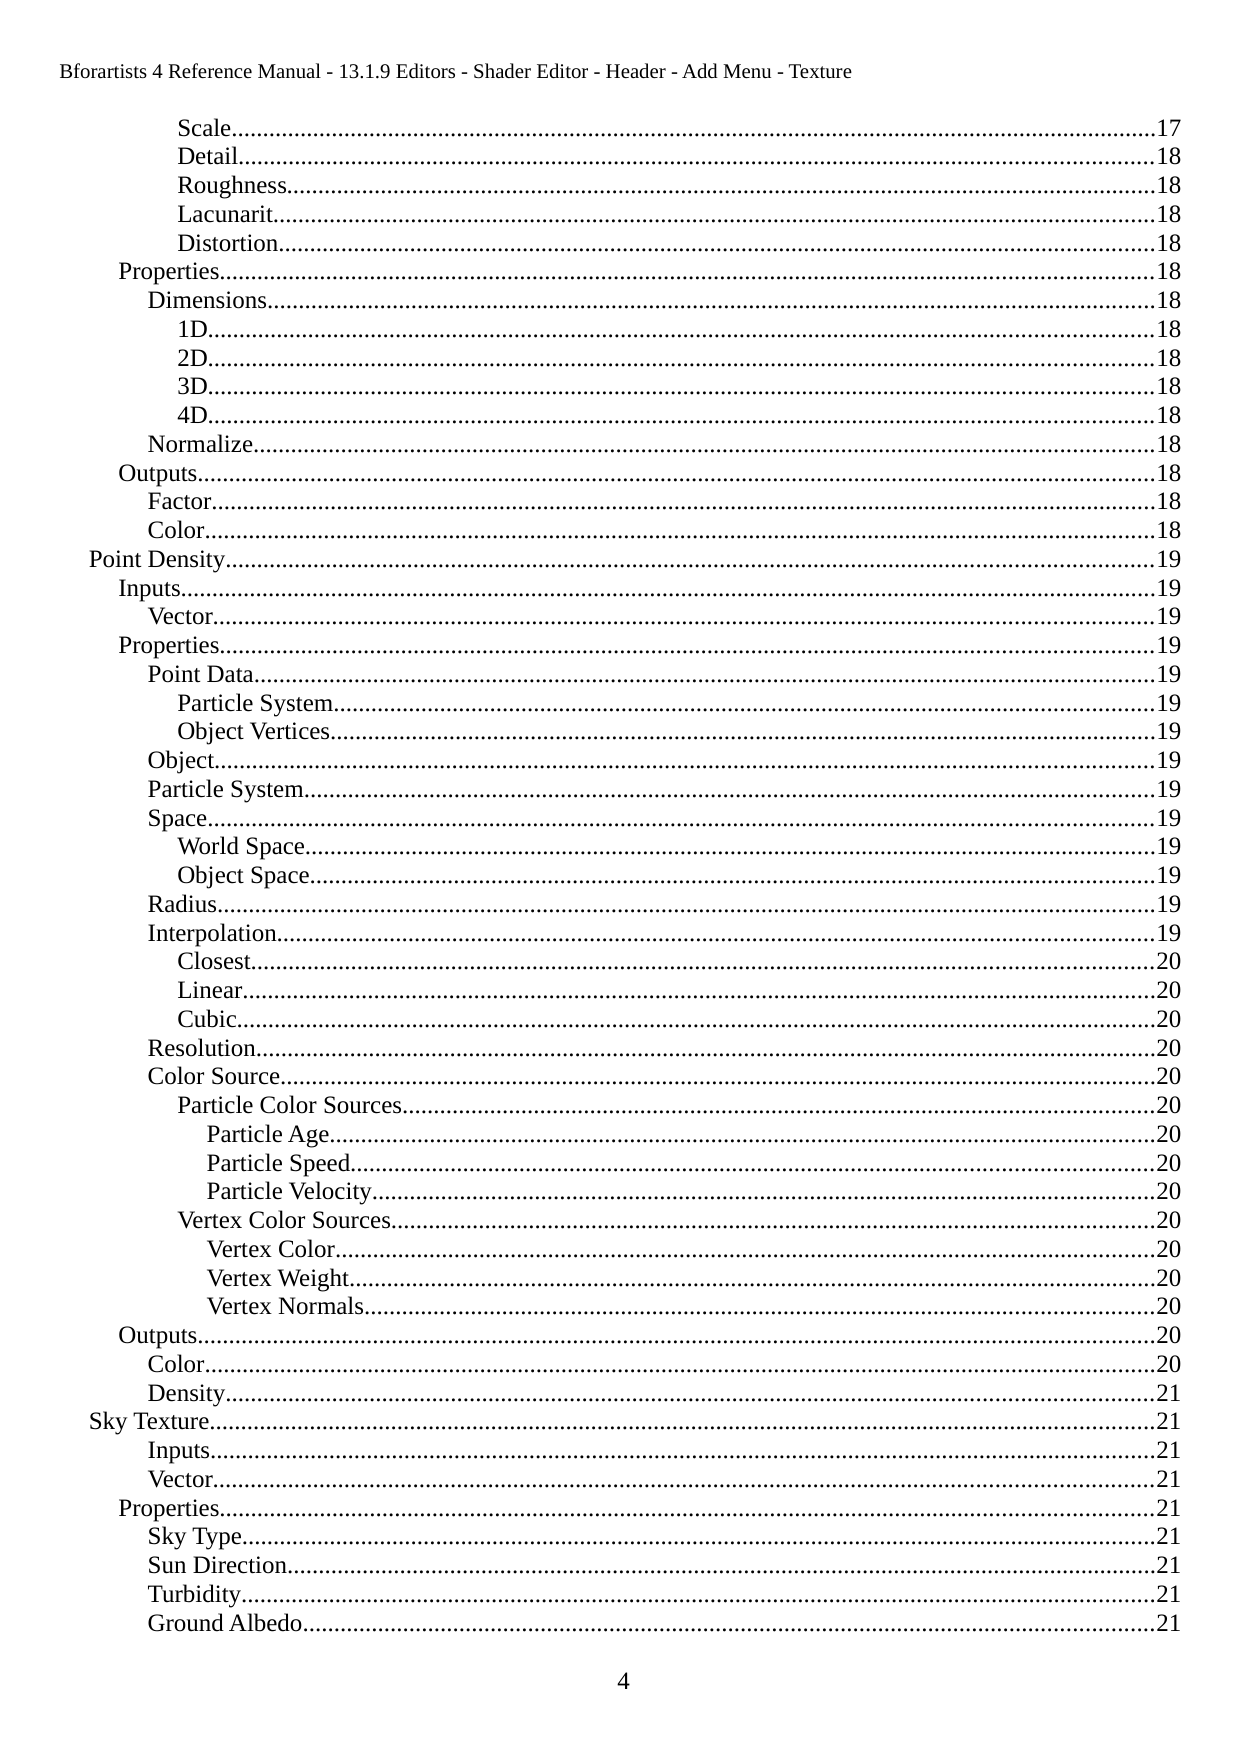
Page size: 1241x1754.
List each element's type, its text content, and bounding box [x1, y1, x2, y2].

text Vector 19 [147, 601, 1181, 630]
text Particle Color Sources 20 [177, 1090, 1181, 1119]
text Vertex Normals 20 [206, 1291, 1181, 1320]
text Space 19 [147, 803, 1181, 831]
text Particle Age 20 [206, 1119, 1181, 1148]
text Vertex Color Sources 20 [177, 1205, 1181, 1234]
text Turbidity 21 [147, 1579, 1181, 1608]
text Outputs 18 [118, 458, 1181, 486]
text World Space 19 [177, 831, 1181, 860]
text Density 21 [147, 1378, 1181, 1406]
text 2D 18 [177, 343, 1181, 371]
text Point Data 19 [147, 659, 1181, 688]
text Properties 21 [118, 1493, 1181, 1521]
text Normalize 18 [147, 429, 1181, 458]
text Detail 18 [177, 141, 1181, 170]
text Color 18 [147, 515, 1181, 544]
text Vector 21 [147, 1464, 1181, 1493]
text Vertex Weight 20 [206, 1263, 1181, 1291]
text Color Source 20 [147, 1061, 1181, 1090]
text Properties 18 [118, 256, 1181, 285]
text Scale 17 [177, 113, 1181, 141]
text Vertex Color 20 [206, 1234, 1181, 1263]
text Factor 18 [147, 486, 1181, 515]
text Interpolation 19 [147, 918, 1181, 946]
text Particle Velocity 20 [206, 1176, 1181, 1205]
text Resolution 20 [147, 1033, 1181, 1061]
text Ground Albedo 21 [147, 1608, 1181, 1636]
text Inputs 21 [147, 1435, 1181, 1464]
text Properties 19 [118, 630, 1181, 659]
text Dimensions 18 [147, 285, 1181, 314]
text Particle Speed 20 [206, 1148, 1181, 1176]
text 1D 18 [177, 314, 1181, 343]
text 4D 18 [177, 400, 1181, 429]
text Object 19 [147, 745, 1181, 774]
text Color 20 [147, 1349, 1181, 1378]
text Sun Direction 21 [147, 1550, 1181, 1579]
text Outputs 20 [118, 1320, 1181, 1349]
text Object Space 19 [177, 860, 1181, 889]
text Inputs 19 [118, 573, 1181, 601]
text Linear 20 [177, 975, 1181, 1004]
text Distortion 18 [177, 228, 1181, 256]
text Particle System 19 [177, 688, 1181, 716]
text Particle System 19 [147, 774, 1181, 803]
text Object Vertices 19 [177, 716, 1181, 745]
text Point Density 19 [88, 544, 1181, 573]
text Sky Texture 21 [88, 1406, 1181, 1435]
text Roughness 18 [177, 170, 1181, 199]
text Lacunarit 18 [177, 199, 1181, 228]
text 3D 18 [177, 371, 1181, 400]
text Closest 20 [177, 946, 1181, 975]
text Radius 19 [147, 889, 1181, 918]
text Cubic 20 [177, 1004, 1181, 1033]
text Sky Type 21 [147, 1521, 1181, 1550]
